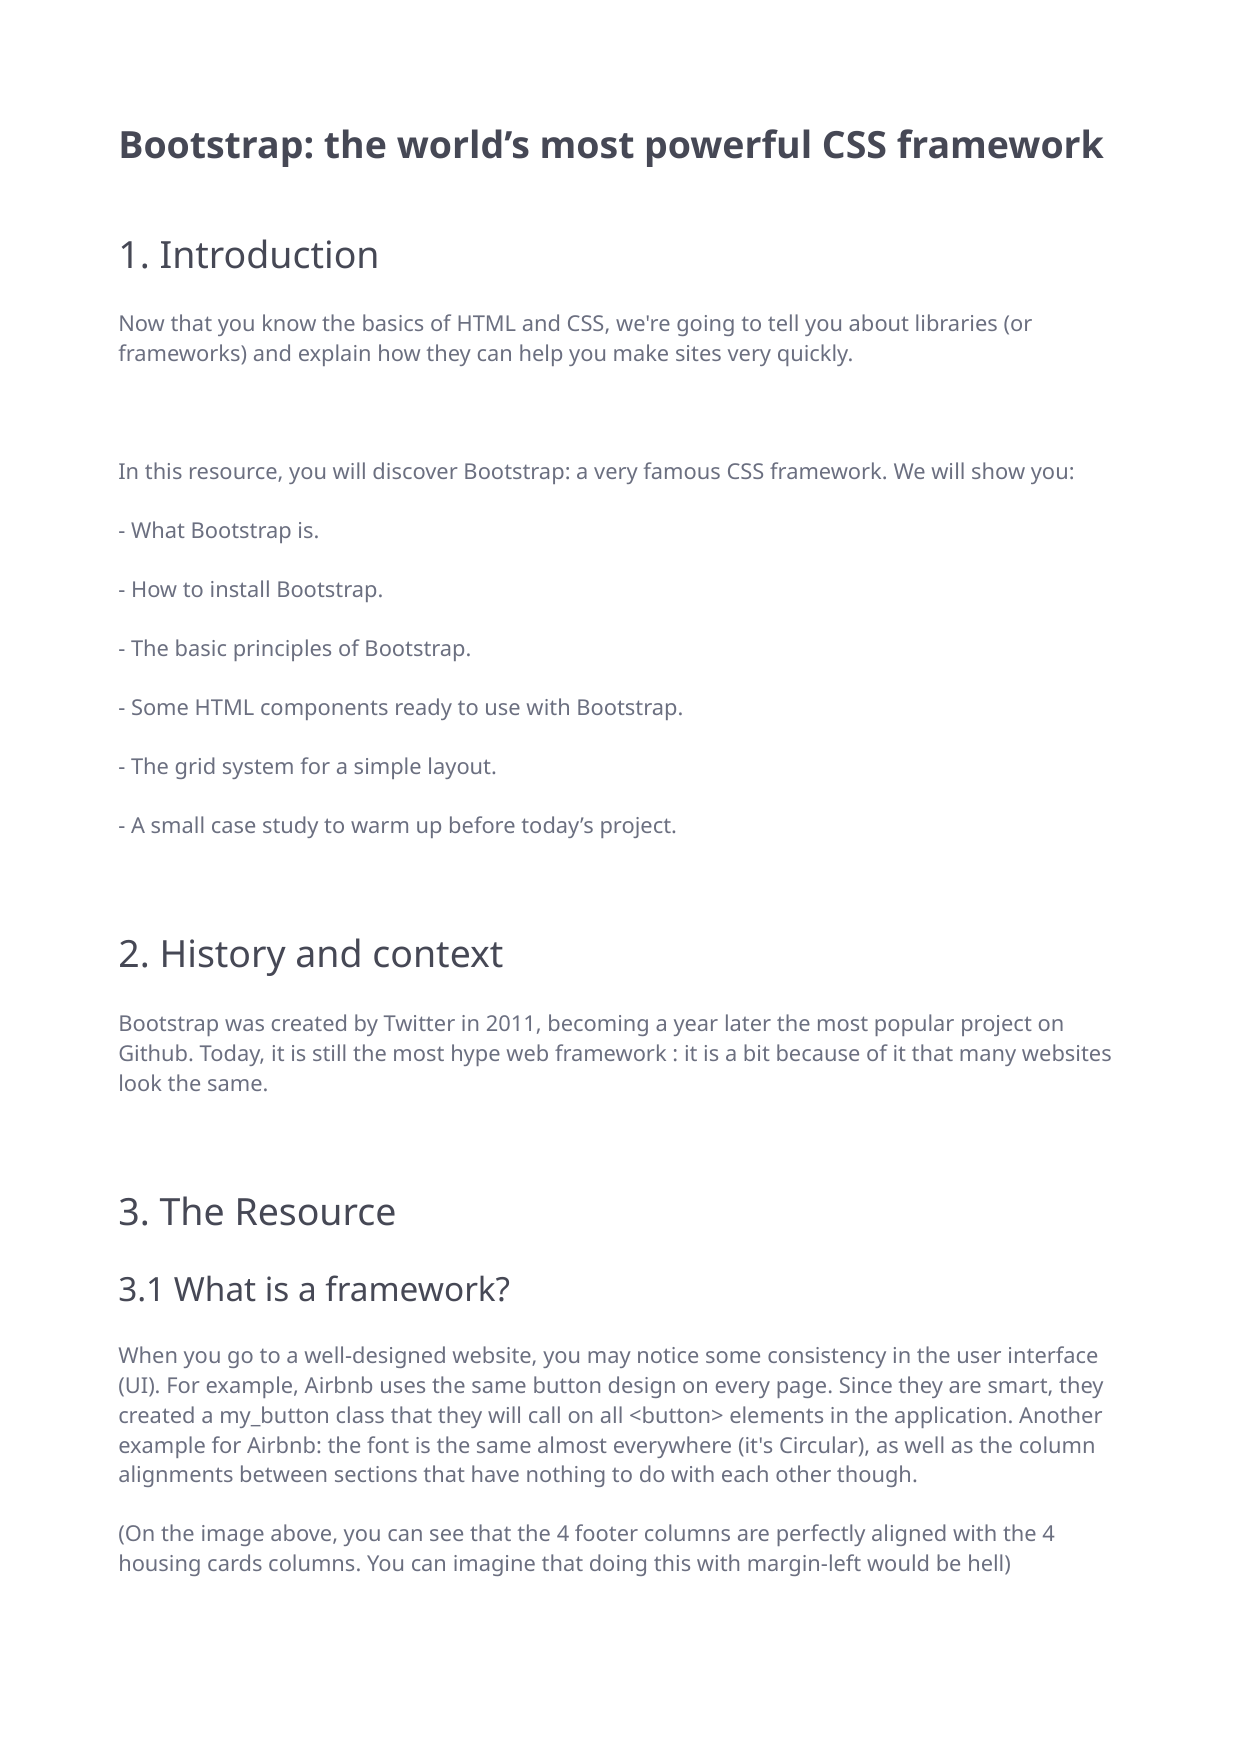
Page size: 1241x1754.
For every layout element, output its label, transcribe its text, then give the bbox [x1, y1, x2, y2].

subtitle 2. History and context [118, 928, 1122, 979]
text - Some HTML components ready to use with Bootstrap. [118, 692, 1122, 722]
text Now that you know the basics of HTML and CSS, we're going to tell you about libraries (or frameworks) and explain how they can help you make sites very quickly. [118, 308, 1122, 368]
subtitle (On the image above, you can see that the 4 footer columns are perfectly aligned with the 4 housing cards columns. You can imagine that doing this with margin-left would be hell) [118, 1518, 1122, 1578]
subtitle 3.1 What is a framework? [118, 1266, 1122, 1311]
text - A small case study to warm up before today’s project. [118, 810, 1122, 839]
subtitle 1. Introduction [118, 228, 1122, 279]
subtitle When you go to a well-designed website, you may notice some consistency in the user interface (UI). For example, Airbnb uses the same button design on every page. Since they are smart, they created a my_button class that they will call on all <button> elements in the application. Another example for Airbnb: the font is the same almost everywhere (it's Circular), as well as the column alignments between sections that have nothing to do with each other though. [118, 1340, 1122, 1489]
text - How to install Bootstrap. [118, 574, 1122, 604]
text - The basic principles of Bootstrap. [118, 633, 1122, 663]
text In this resource, you will discover Bootstrap: a very famous CSS framework. We will show you: [118, 456, 1122, 486]
subtitle 3. The Resource [118, 1185, 1122, 1236]
subtitle Bootstrap: the world’s most powerful CSS framework [118, 118, 1122, 169]
text - The grid system for a simple layout. [118, 751, 1122, 781]
text Bootstrap was created by Twitter in 2011, becoming a year later the most popular project on Github. Today, it is still the most hype web framework : it is a bit because of it that many websites look the same. [118, 1008, 1122, 1097]
text - What Bootstrap is. [118, 515, 1122, 545]
